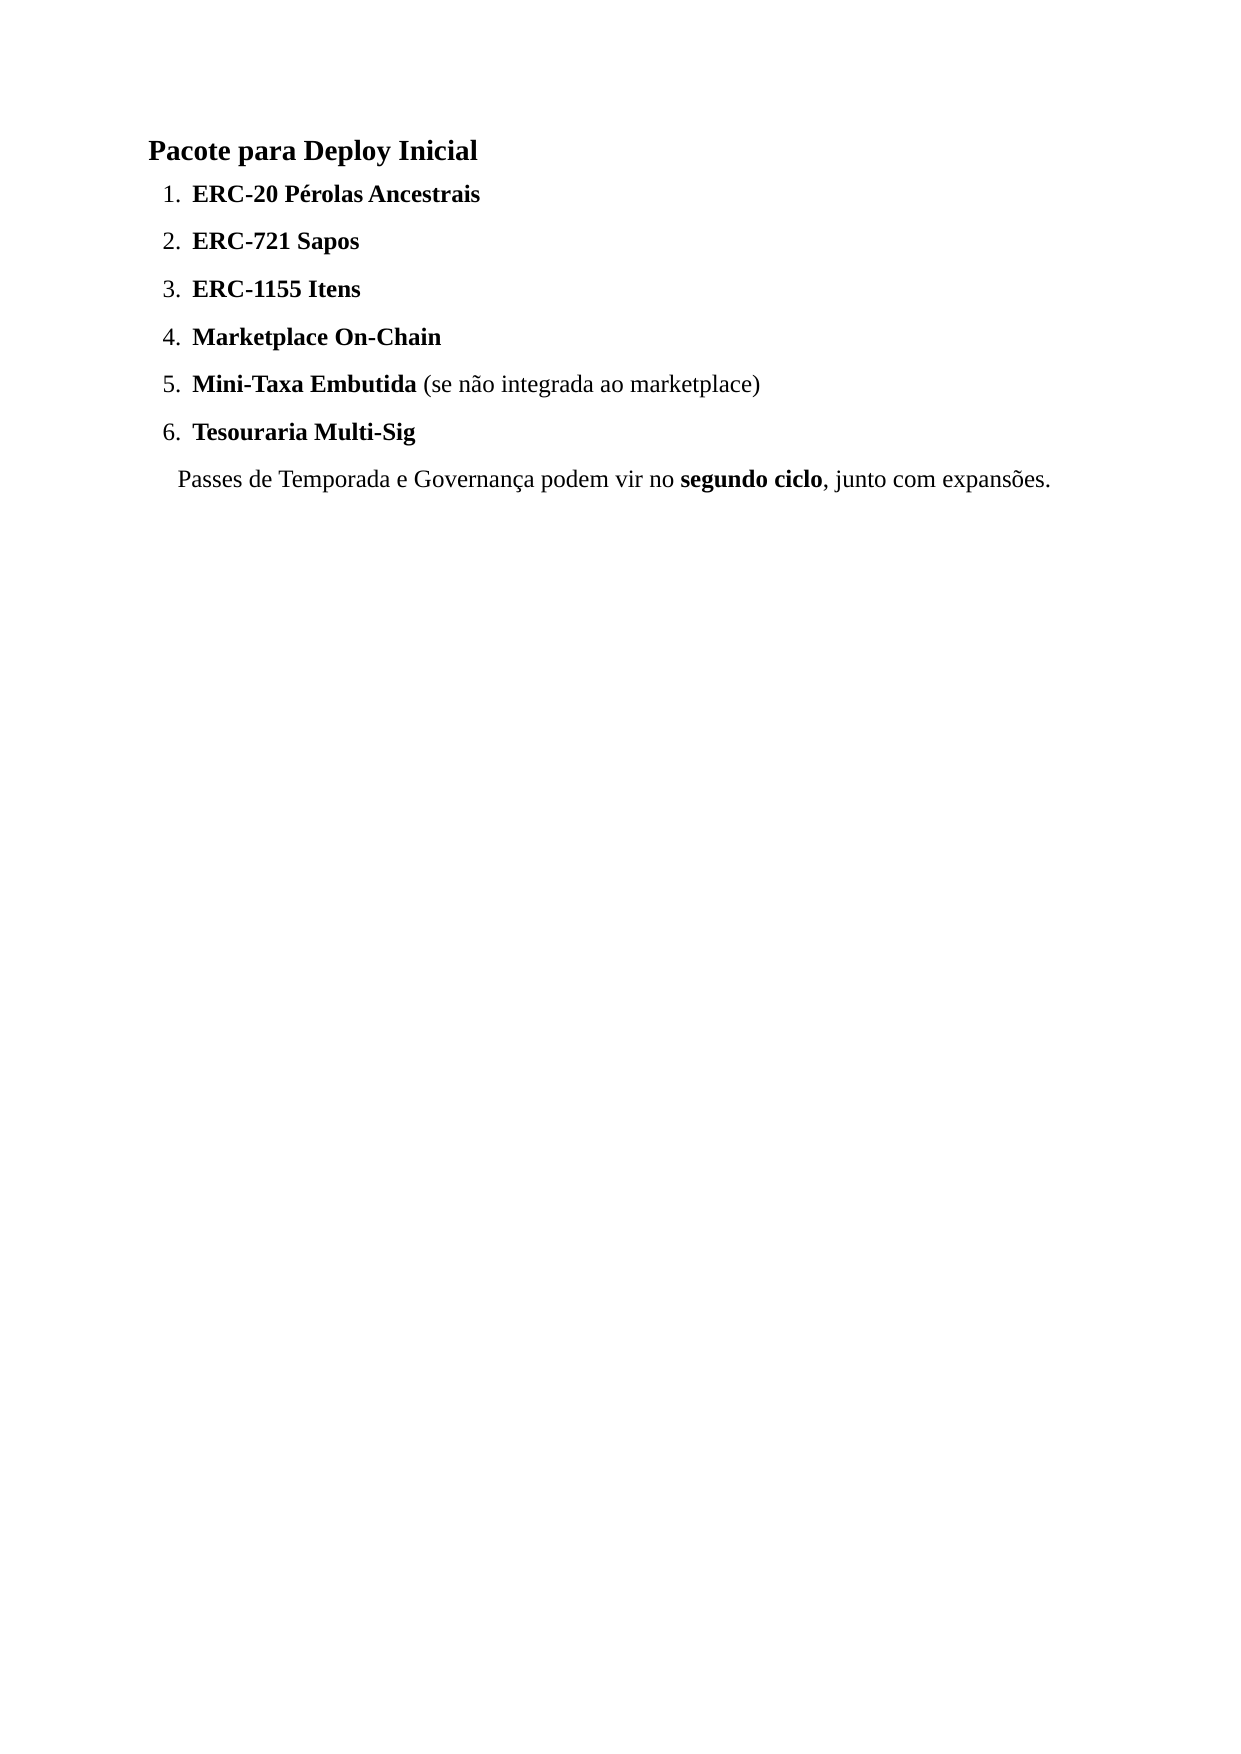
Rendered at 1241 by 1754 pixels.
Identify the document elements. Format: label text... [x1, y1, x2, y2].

text Passes de Temporada e Governança podem vir no segundo ciclo, junto com expansões. [177, 464, 1063, 493]
subtitle 📂 Pacote para Deploy Inicial [118, 133, 1122, 166]
list ERC‑721 Sapos [162, 226, 1122, 255]
list ERC‑1155 Itens [162, 274, 1122, 303]
list ERC‑20 Pérolas Ancestrais [162, 179, 1122, 207]
list Mini‑Taxa Embutida (se não integrada ao marketplace) [162, 369, 1122, 398]
list Tesouraria Multi‑Sig [162, 417, 1122, 446]
list Marketplace On‑Chain [162, 322, 1122, 350]
